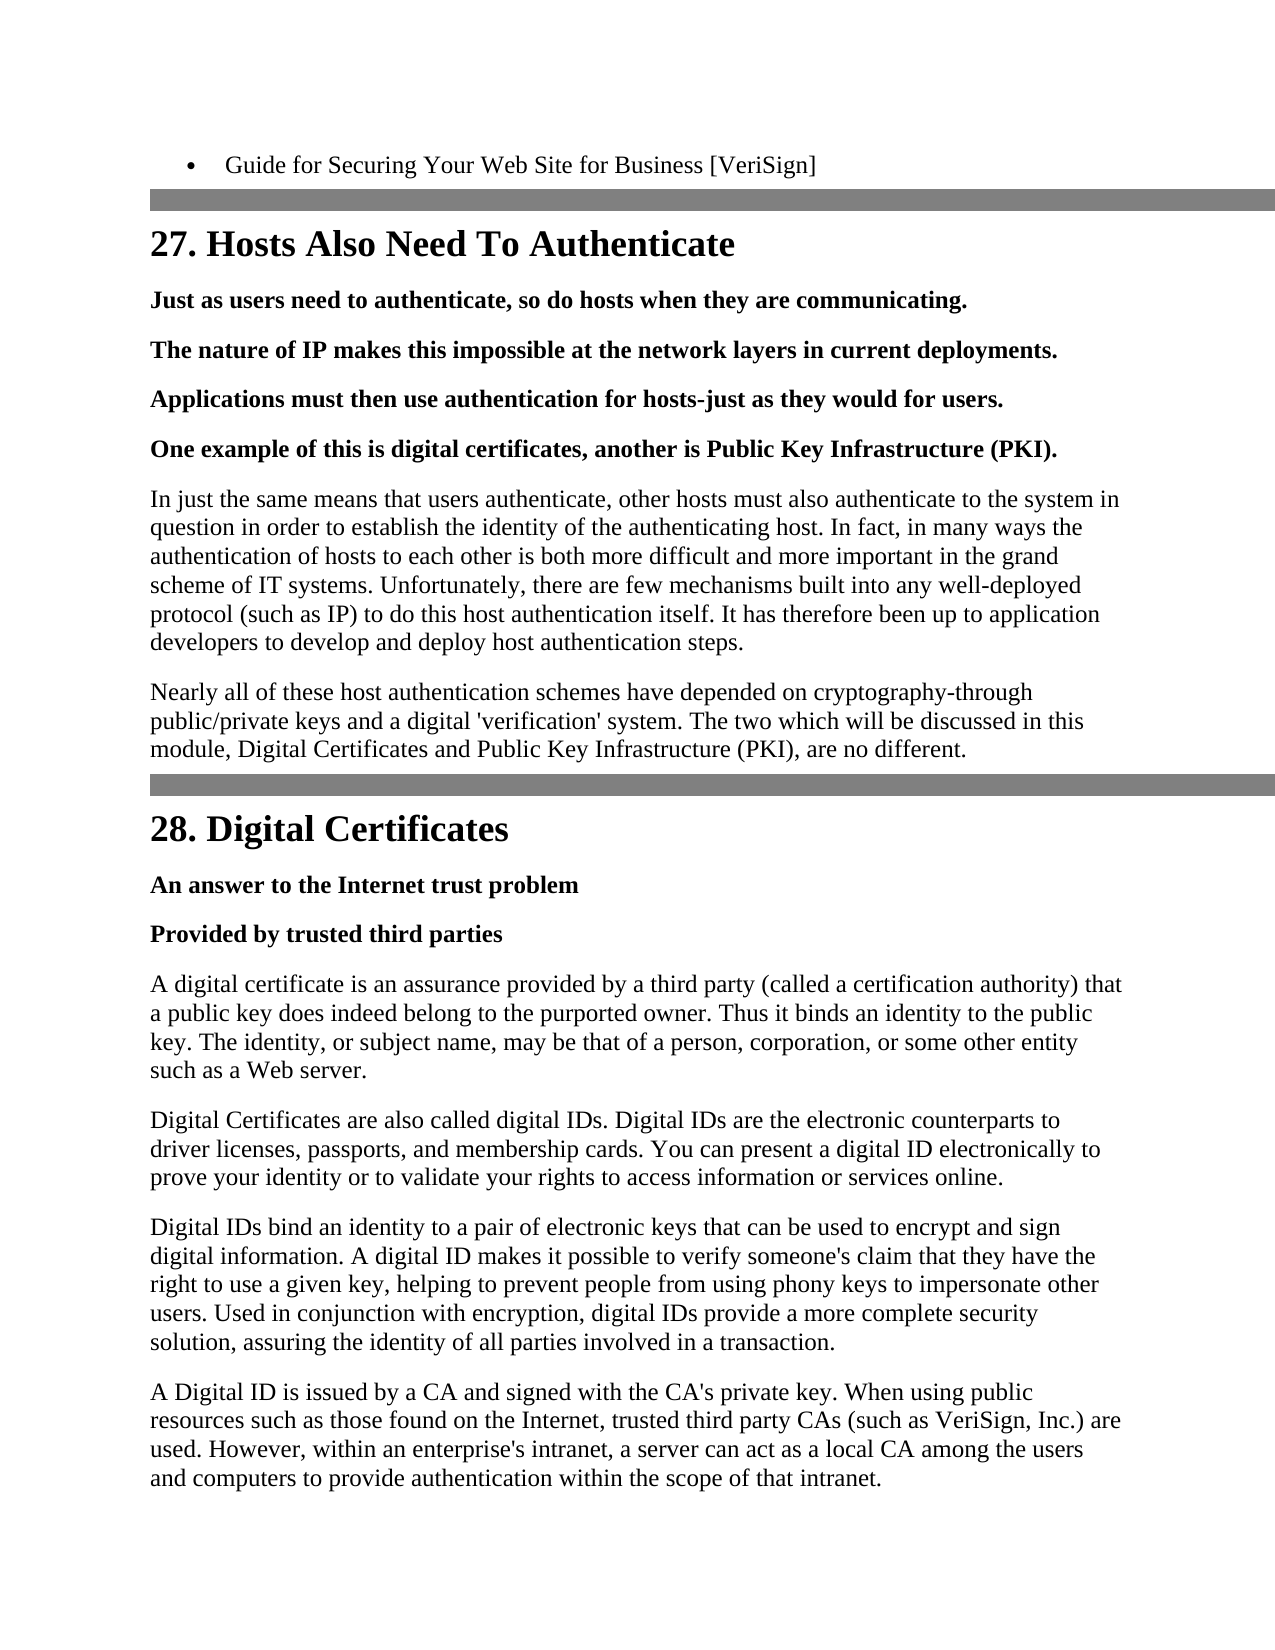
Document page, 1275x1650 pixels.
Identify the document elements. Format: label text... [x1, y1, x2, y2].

text Digital Certificates are also called digital IDs. Digital IDs are the electronic counterparts to driver licenses, passports, and membership cards. You can present a digital ID electronically to prove your identity or to validate your rights to access information or services online. [150, 1105, 1125, 1191]
text Provided by trusted third parties [150, 919, 1125, 948]
text Nearly all of these host authentication schemes have depended on cryptography-through public/private keys and a digital 'verification' system. The two which will be discussed in this module, Digital Certificates and Public Key Infrastructure (PKI), are no different. [150, 677, 1125, 763]
subtitle 28. Digital Certificates [150, 806, 1125, 849]
text A Digital ID is issued by a CA and signed with the CA's private key. When using public resources such as those found on the Internet, trusted third party CAs (such as VeriSign, Inc.) are used. However, within an enterprise's intranet, a server can act as a local CA among the users and computers to provide authentication within the scope of that intranet. [150, 1377, 1125, 1492]
text In just the same means that users authenticate, other hosts must also authenticate to the system in question in order to establish the identity of the authenticating host. In fact, in many ways the authentication of hosts to each other is both more difficult and more important in the grand scheme of IT systems. Unfortunately, there are few mechanisms built into any well-deployed protocol (such as IP) to do this host authentication itself. It has therefore been up to application developers to develop and deploy host authentication steps. [150, 484, 1125, 656]
text One example of this is digital certificates, another is Public Key Infrastructure (PKI). [150, 434, 1125, 463]
text The nature of IP makes this impossible at the network layers in current deployments. [150, 335, 1125, 364]
text Applications must then use authentication for hosts-just as they would for users. [150, 384, 1125, 413]
list Guide for Securing Your Web Site for Business [VeriSign] [187, 150, 1125, 179]
text A digital certificate is an assurance provided by a third party (called a certification authority) that a public key does indeed belong to the purported owner. Thus it binds an identity to the public key. The identity, or subject name, may be that of a person, corporation, or some other entity such as a Web server. [150, 969, 1125, 1084]
subtitle 27. Hosts Also Need To Authenticate [150, 221, 1125, 264]
text Digital IDs bind an identity to a pair of electronic keys that can be used to encrypt and sign digital information. A digital ID makes it possible to verify someone's claim that they have the right to use a given key, helping to prevent people from using phony keys to impersonate other users. Used in conjunction with encryption, digital IDs provide a more complete security solution, assuring the identity of all parties involved in a transaction. [150, 1212, 1125, 1356]
text Just as users need to authenticate, so do hosts when they are communicating. [150, 285, 1125, 314]
text An answer to the Internet trust problem [150, 870, 1125, 899]
